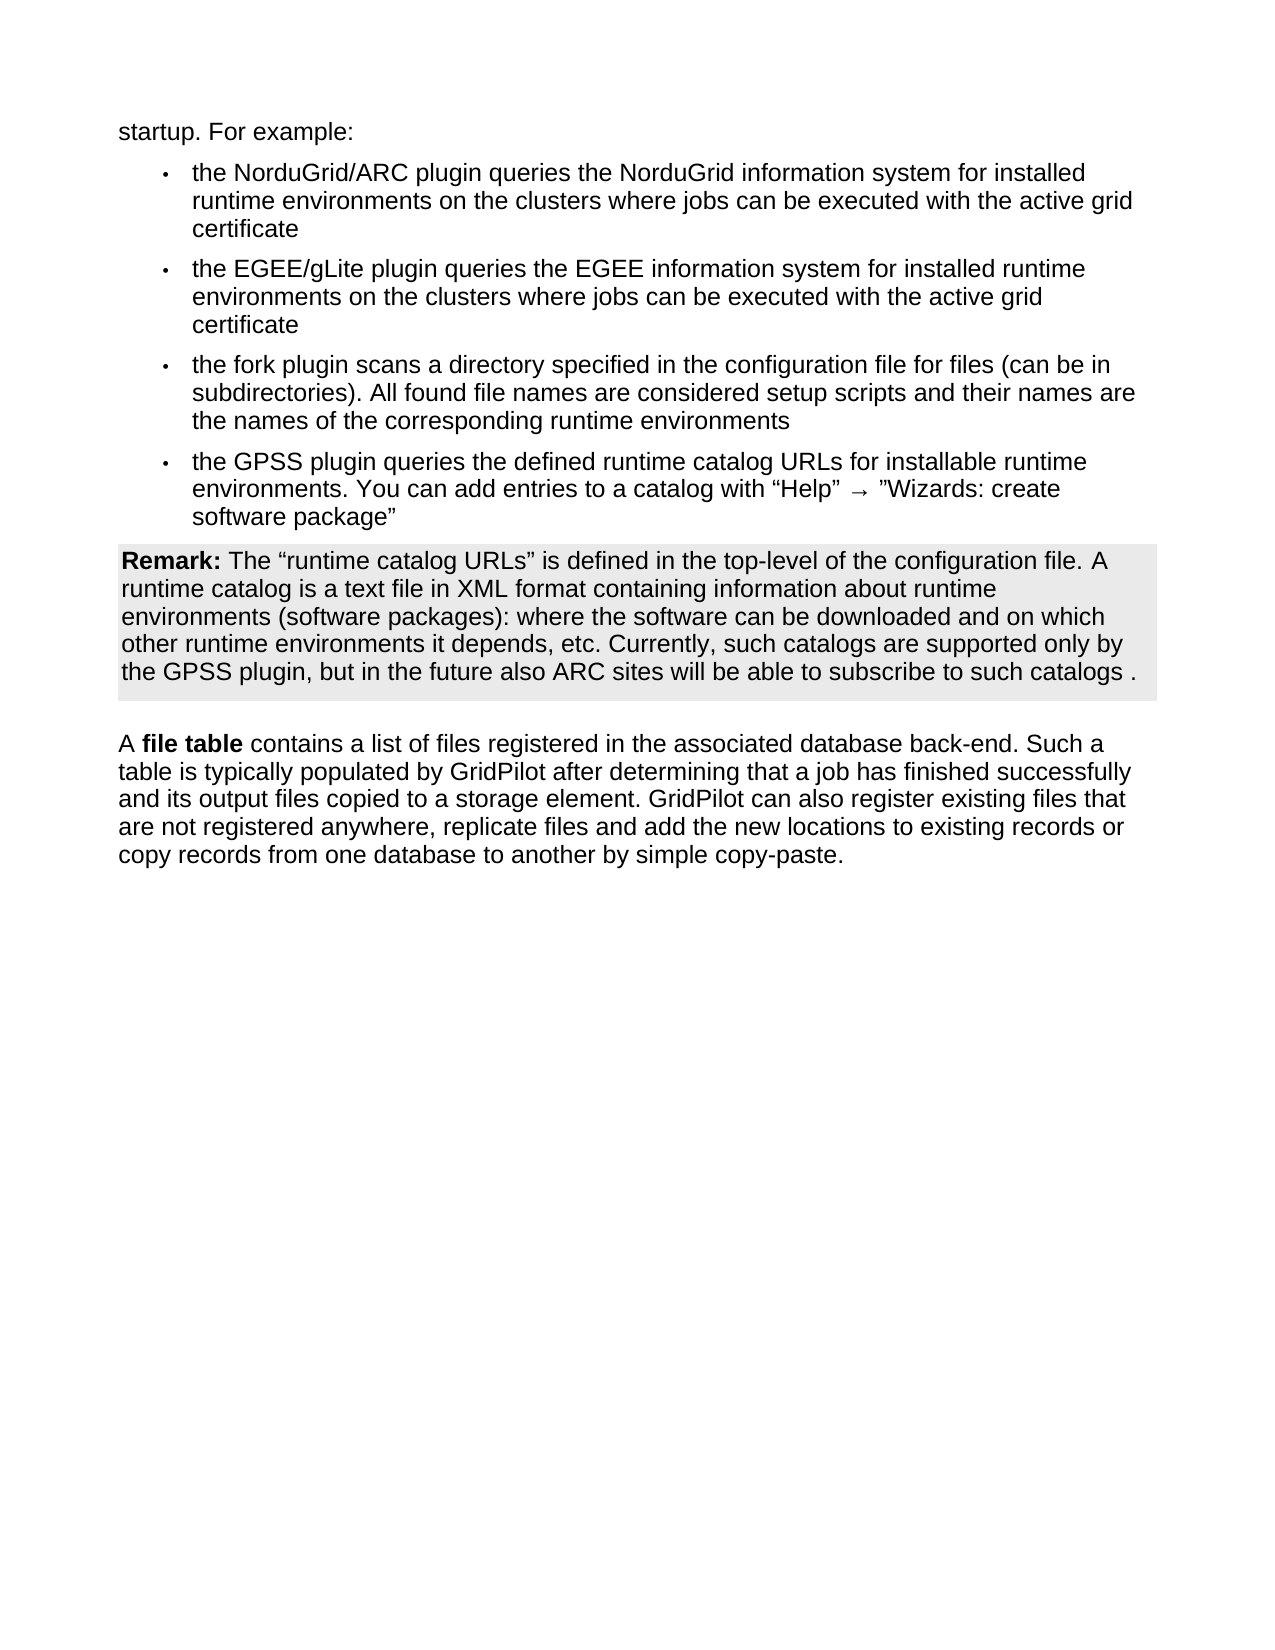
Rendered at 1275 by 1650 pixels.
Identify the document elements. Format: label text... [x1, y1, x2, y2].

text A file table contains a list of files registered in the associated database back-end. Such a table is typically populated by GridPilot after determining that a job has finished successfully and its output files copied to a storage element. GridPilot can also register existing files that are not registered anywhere, replicate files and add the new locations to existing records or copy records from one database to another by simple copy-paste. [118, 729, 1157, 869]
list the EGEE/gLite plugin queries the EGEE information system for installed runtime environments on the clusters where jobs can be executed with the active grid certificate [162, 255, 1157, 338]
text startup. For example: [118, 118, 1157, 146]
list the NorduGrid/ARC plugin queries the NorduGrid information system for installed runtime environments on the clusters where jobs can be executed with the active grid certificate [162, 158, 1157, 242]
table_header Remark: The “runtime catalog URLs” is defined in the top-level of the configuration file. A runtime catalog is a text file in XML format containing information about runtime environments (software packages): where the software can be downloaded and on which other runtime environments it depends, etc. Currently, such catalogs are supported only by the GPSS plugin, but in the future also ARC sites will be able to subscribe to such catalogs . [118, 544, 1157, 701]
list the fork plugin scans a directory specified in the configuration file for files (can be in subdirectories). All found file names are considered setup scripts and their names are the names of the corresponding runtime environments [162, 351, 1157, 435]
list the GPSS plugin queries the defined runtime catalog URLs for installable runtime environments. You can add entries to a catalog with “Help” → ”Wizards: create software package” [162, 447, 1157, 531]
